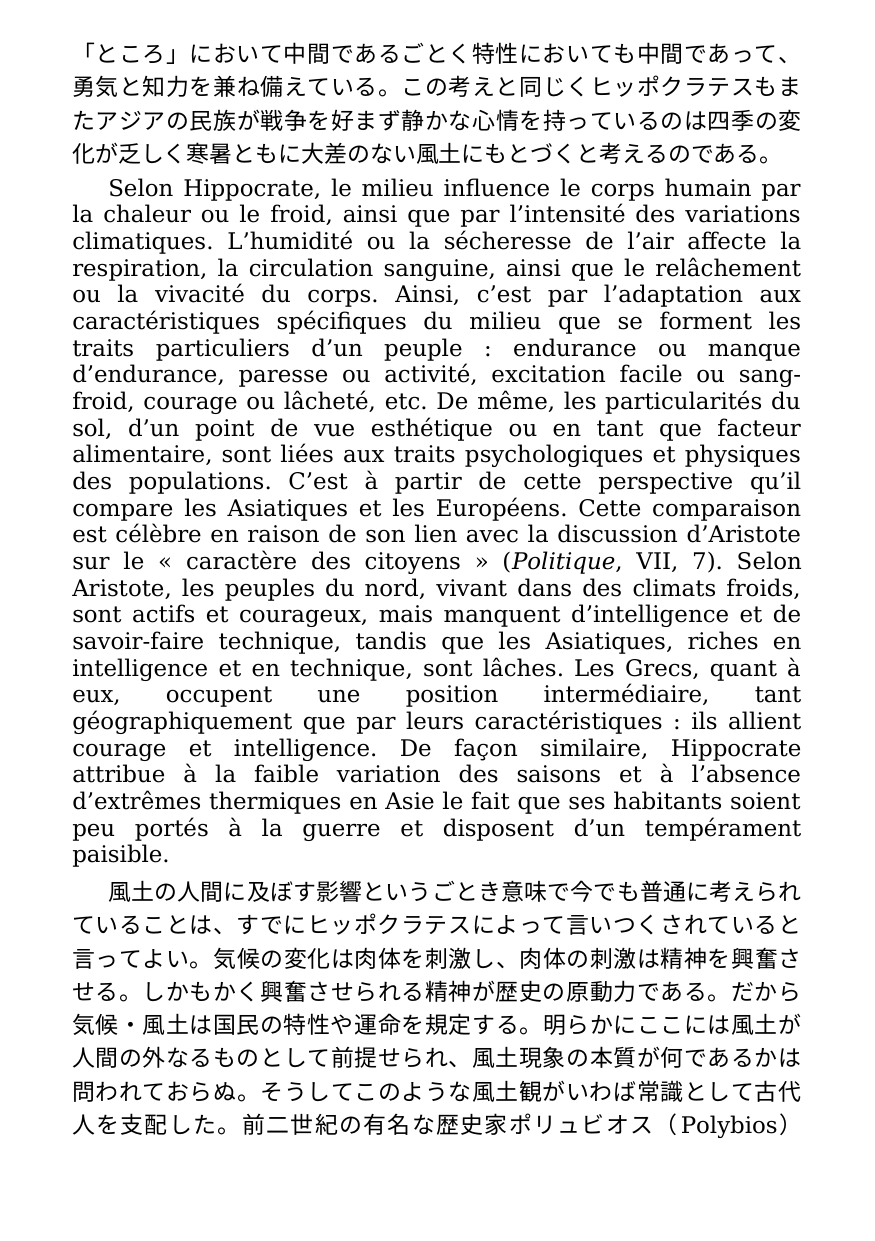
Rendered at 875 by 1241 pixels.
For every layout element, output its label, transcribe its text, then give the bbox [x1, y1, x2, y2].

text 風土の人間に及ぼす影響というごとき意味で今でも普通に考えられていることは、すでにヒッポクラテスによって言いつくされていると言ってよい。気候の変化は肉体を刺激し、肉体の刺激は精神を興奮させる。しかもかく興奮させられる精神が歴史の原動力である。だから気候・風土は国民の特性や運命を規定する。明らかにここには風土が人間の外なるものとして前提せられ、風土現象の本質が何であるかは問われておらぬ。そうしてこのような風土観がいわば常識として古代人を支配した。前二世紀の有名な歴史家ポリュビオス（Polybios） [72, 874, 802, 1140]
text 「ところ」において中間であるごとく特性においても中間であって、勇気と知力を兼ね備えている。この考えと同じくヒッポクラテスもまたアジアの民族が戦争を好まず静かな心情を持っているのは四季の変化が乏しく寒暑ともに大差のない風土にもとづくと考えるのである。 [72, 36, 802, 169]
text Selon Hippocrate, le milieu influence le corps humain par la chaleur ou le froid, ainsi que par l’intensité des variations climatiques. L’humidité ou la sécheresse de l’air affecte la respiration, la circulation sanguine, ainsi que le relâchement ou la vivacité du corps. Ainsi, c’est par l’adaptation aux caractéristiques spécifiques du milieu que se forment les traits particuliers d’un peuple : endurance ou manque d’endurance, paresse ou activité, excitation facile ou sang-froid, courage ou lâcheté, etc. De même, les particularités du sol, d’un point de vue esthétique ou en tant que facteur alimentaire, sont liées aux traits psychologiques et physiques des populations. C’est à partir de cette perspective qu’il compare les Asiatiques et les Européens. Cette comparaison est célèbre en raison de son lien avec la discussion d’Aristote sur le « caractère des citoyens » (Politique, VII, 7). Selon Aristote, les peuples du nord, vivant dans des climats froids, sont actifs et courageux, mais manquent d’intelligence et de savoir-faire technique, tandis que les Asiatiques, riches en intelligence et en technique, sont lâches. Les Grecs, quant à eux, occupent une position intermédiaire, tant géographiquement que par leurs caractéristiques : ils allient courage et intelligence. De façon similaire, Hippocrate attribue à la faible variation des saisons et à l’absence d’extrêmes thermiques en Asie le fait que ses habitants soient peu portés à la guerre et disposent d’un tempérament paisible. [72, 175, 802, 868]
